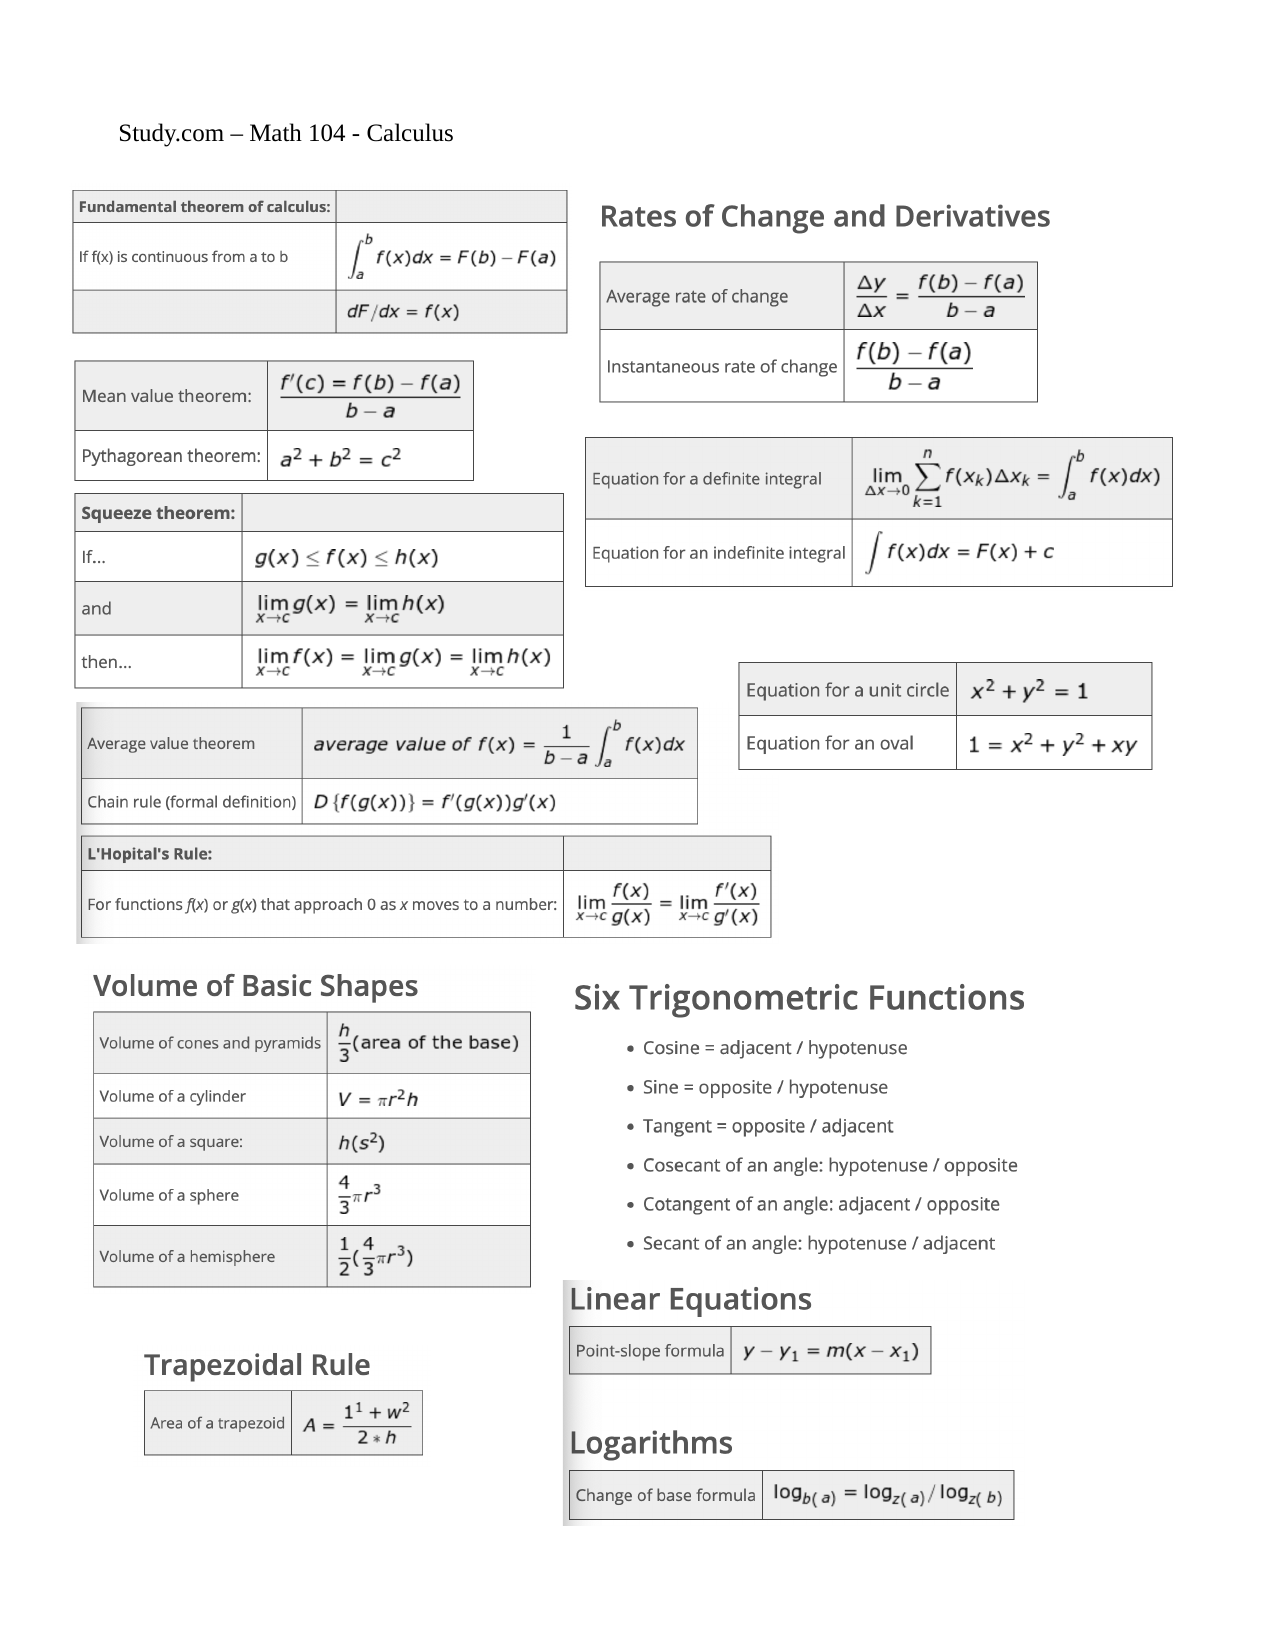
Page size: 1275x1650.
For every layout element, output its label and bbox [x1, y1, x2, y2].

picture [70, 357, 568, 694]
picture [562, 1280, 1025, 1526]
picture [566, 970, 1035, 1264]
picture [133, 1345, 432, 1467]
picture [590, 191, 1059, 411]
picture [68, 183, 573, 339]
picture [581, 431, 1177, 591]
picture [76, 658, 1157, 944]
picture [83, 965, 537, 1294]
